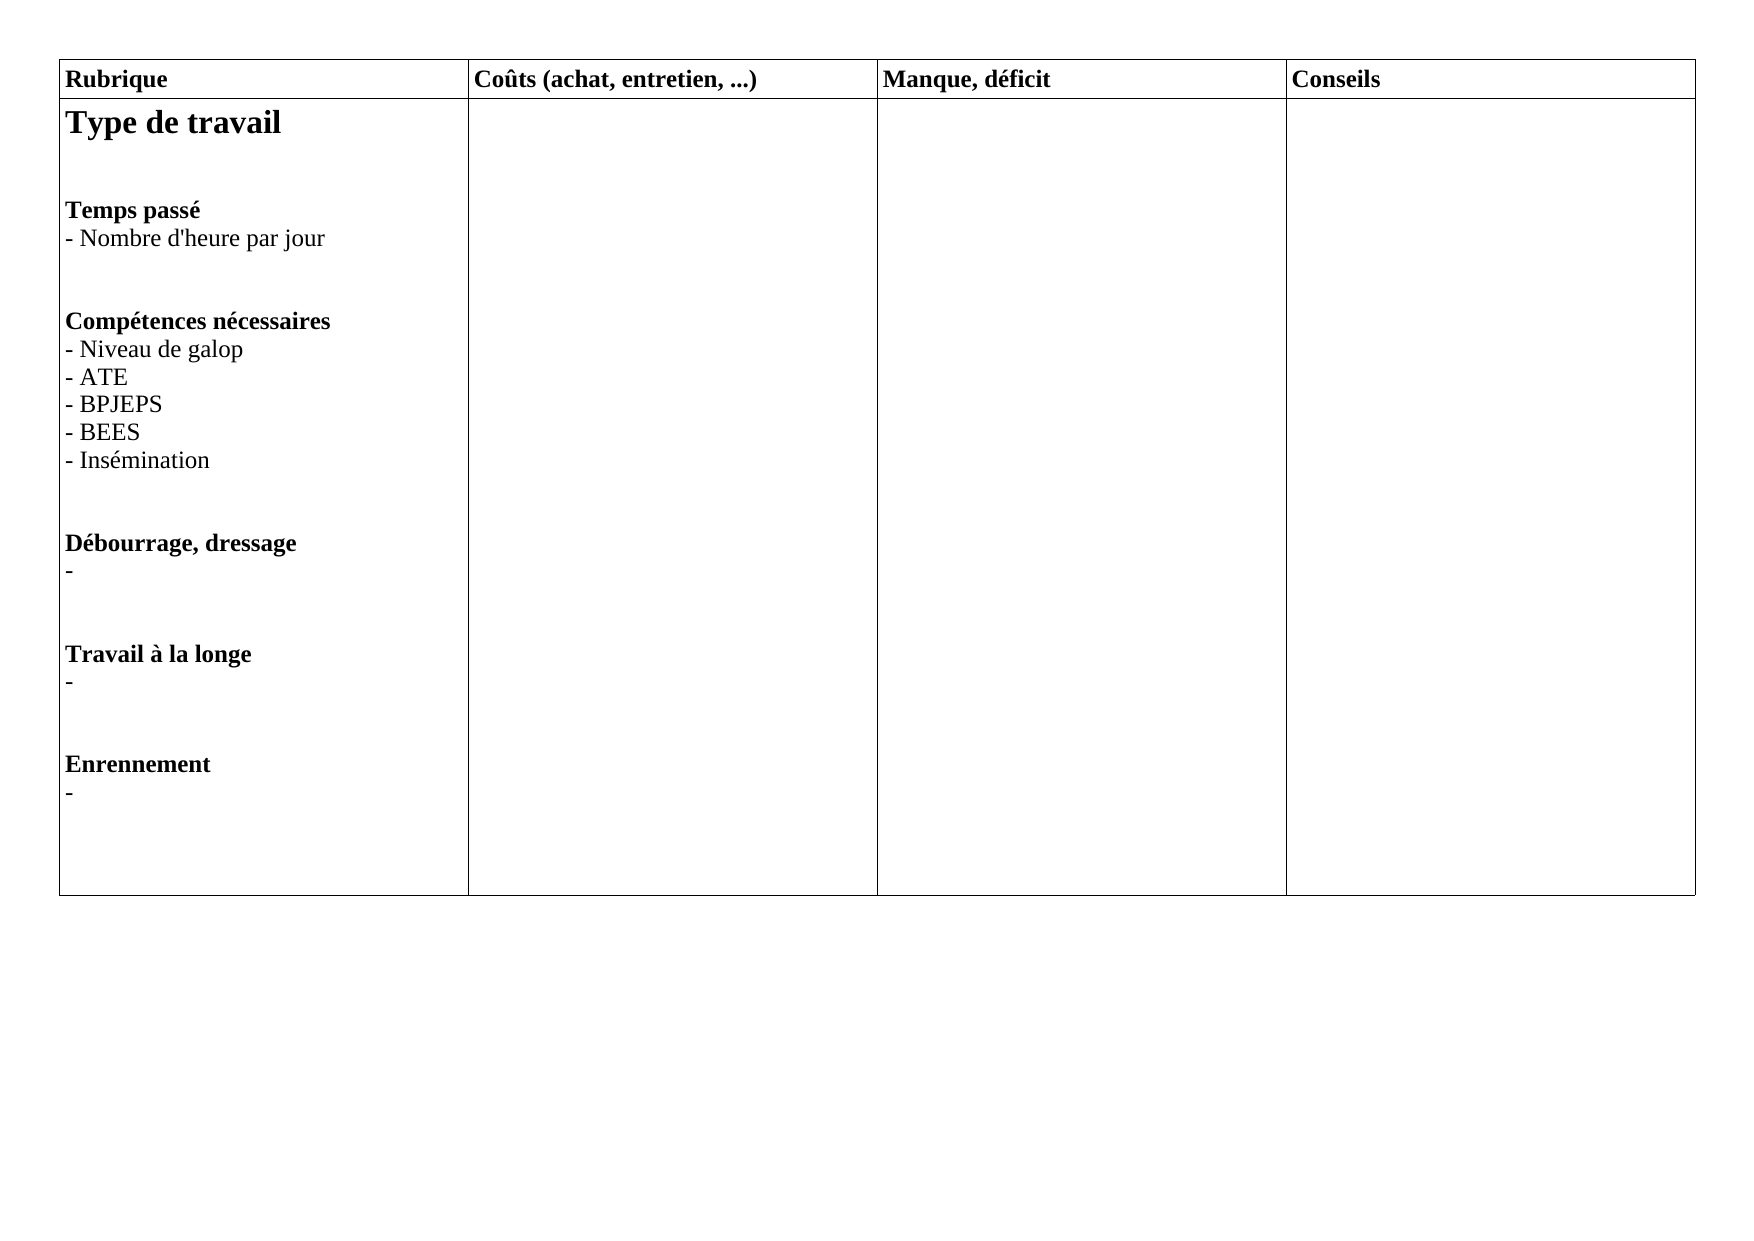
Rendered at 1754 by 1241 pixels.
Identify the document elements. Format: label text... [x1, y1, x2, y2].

table_header Manque, déficit [878, 60, 1286, 98]
table_header Coûts (achat, entretien, ...) [469, 60, 877, 98]
table_cell [469, 99, 877, 895]
table_cell [1287, 99, 1695, 895]
table_cell [878, 99, 1286, 895]
table_cell Type de travail Temps passé - Nombre d'heure par jour Compétences nécessaires - Niveau de galop - ATE - BPJEPS - BEES - Insémination Débourrage, dressage - Travail à la longe - Enrennement - [60, 99, 468, 895]
table_header Rubrique [60, 60, 468, 98]
table_header Conseils [1287, 60, 1695, 98]
